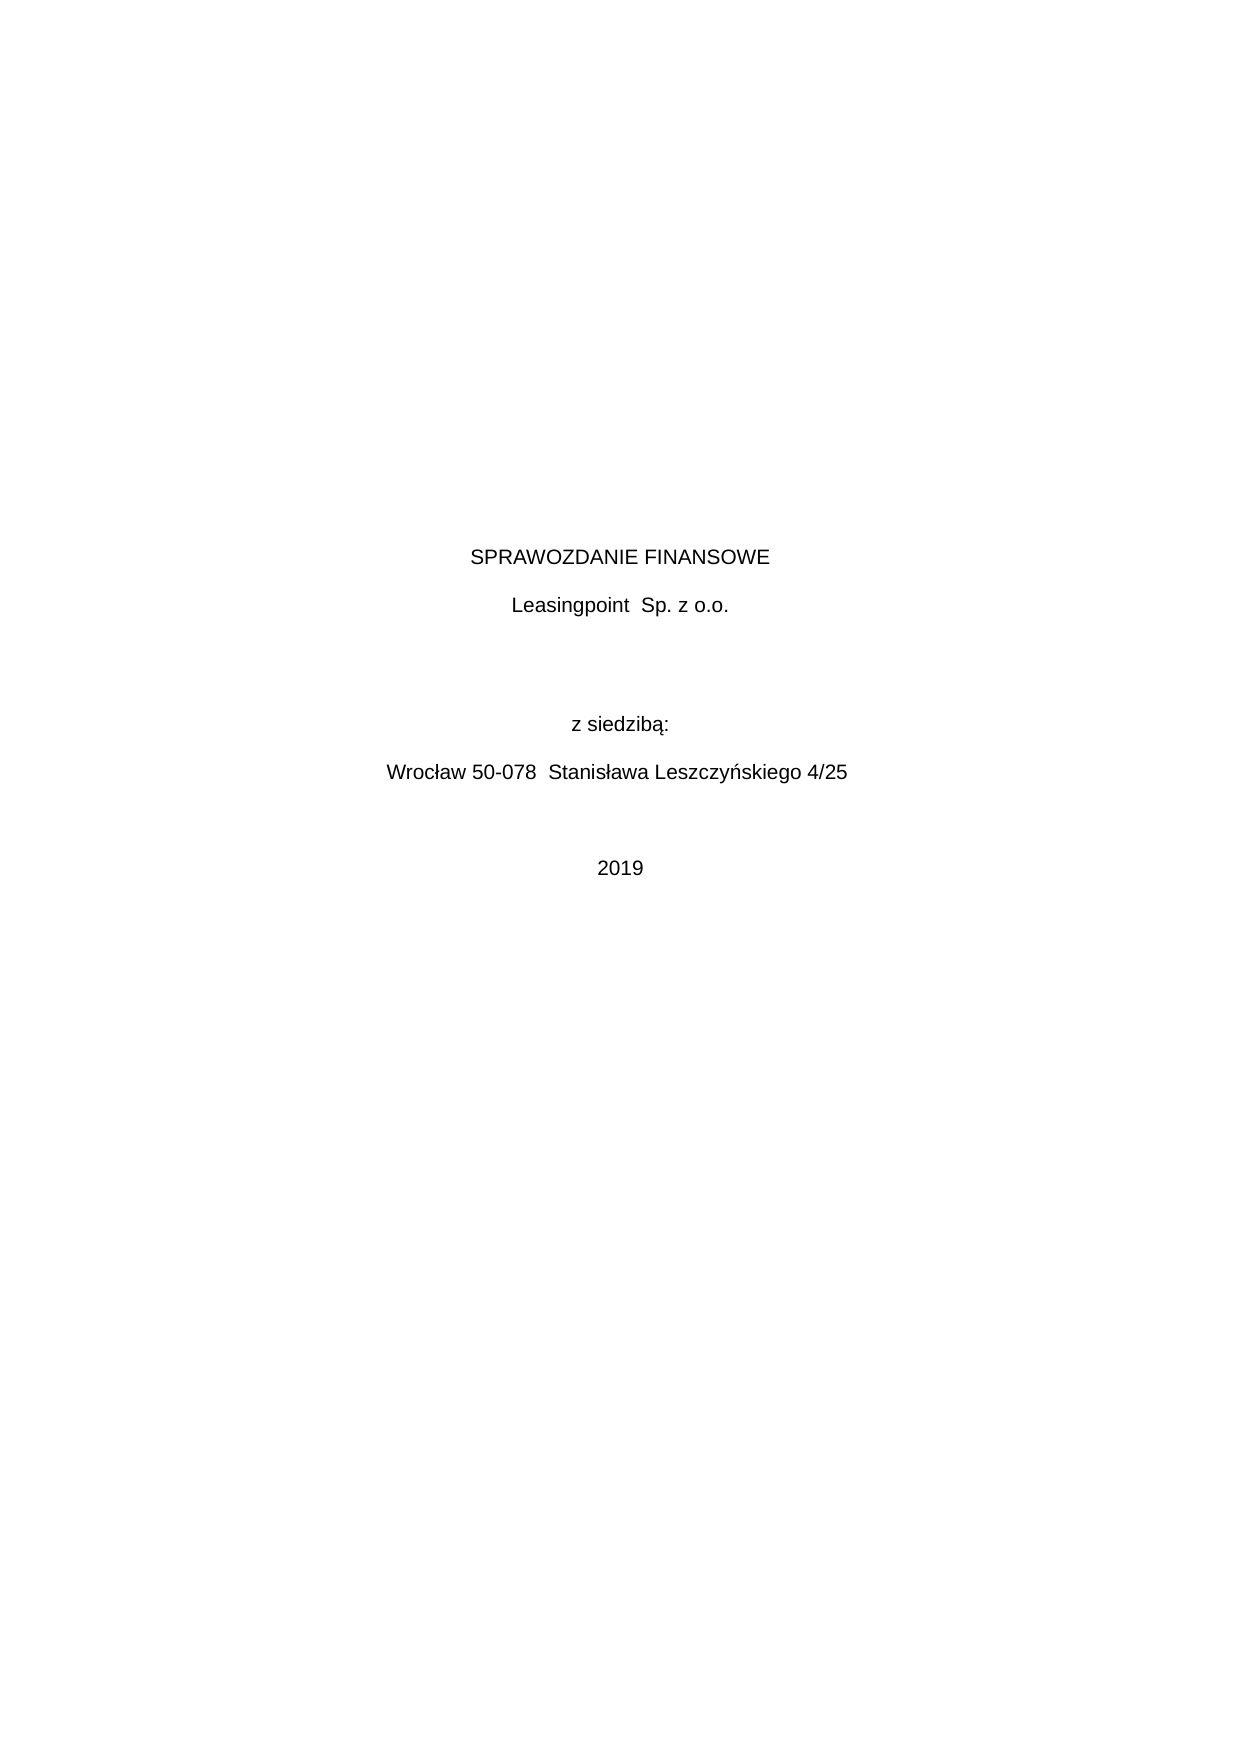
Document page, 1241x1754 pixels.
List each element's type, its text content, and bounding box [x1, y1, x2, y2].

text 2019 [118, 856, 1122, 880]
text Leasingpoint Sp. z o.o. [118, 592, 1122, 616]
text SPRAWOZDANIE FINANSOWE [118, 544, 1122, 568]
text z siedzibą: [118, 712, 1122, 736]
text Wrocław 50-078 Stanisława Leszczyńskiego 4/25 [118, 760, 1122, 784]
